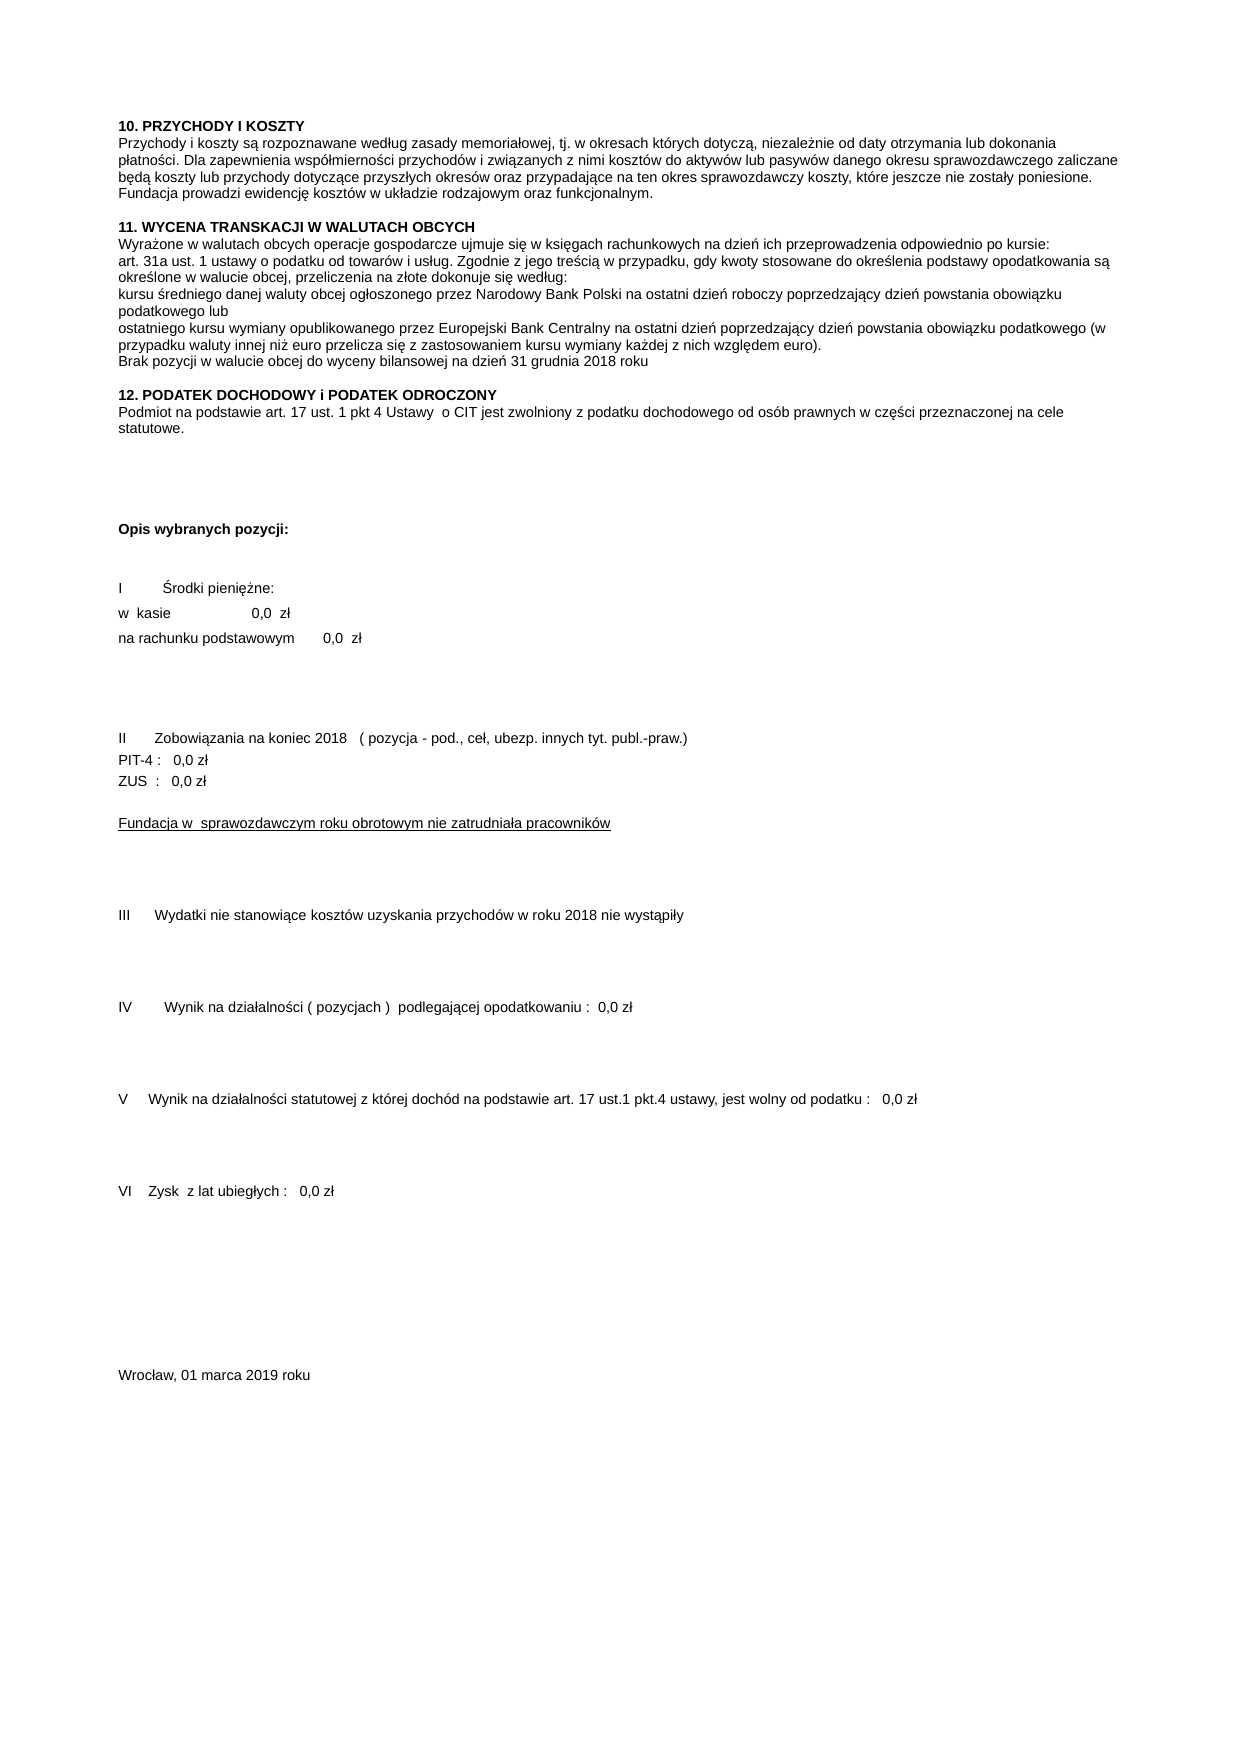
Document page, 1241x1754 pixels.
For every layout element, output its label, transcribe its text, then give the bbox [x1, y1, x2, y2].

text VI Zysk z lat ubiegłych : 0,0 zł [118, 1183, 1122, 1199]
text Opis wybranych pozycji: [118, 521, 1122, 537]
text 12. PODATEK DOCHODOWY i PODATEK ODROCZONY [118, 386, 1122, 403]
text I Środki pieniężne: w kasie 0,0 zł na rachunku podstawowym 0,0 zł [118, 579, 1122, 646]
text V Wynik na działalności statutowej z której dochód na podstawie art. 17 ust.1 pkt.4 ustawy, jest wolny od podatku : 0,0 zł [118, 1091, 1122, 1108]
text Wyrażone w walutach obcych operacje gospodarcze ujmuje się w księgach rachunkowych na dzień ich przeprowadzenia odpowiednio po kursie: [118, 236, 1122, 252]
text 10. PRZYCHODY I KOSZTY [118, 118, 1122, 135]
text art. 31a ust. 1 ustawy o podatku od towarów i usług. Zgodnie z jego treścią w przypadku, gdy kwoty stosowane do określenia podstawy opodatkowania są określone w walucie obcej, przeliczenia na złote dokonuje się według: [118, 252, 1122, 286]
text Podmiot na podstawie art. 17 ust. 1 pkt 4 Ustawy o CIT jest zwolniony z podatku dochodowego od osób prawnych w części przeznaczonej na cele statutowe. [118, 403, 1122, 437]
text Przychody i koszty są rozpoznawane według zasady memoriałowej, tj. w okresach których dotyczą, niezależnie od daty otrzymania lub dokonania płatności. Dla zapewnienia współmierności przychodów i związanych z nimi kosztów do aktywów lub pasywów danego okresu sprawozdawczego zaliczane będą koszty lub przychody dotyczące przyszłych okresów oraz przypadające na ten okres sprawozdawczy koszty, które jeszcze nie zostały poniesione. Fundacja prowadzi ewidencję kosztów w układzie rodzajowym oraz funkcjonalnym. [118, 135, 1122, 202]
text Fundacja w sprawozdawczym roku obrotowym nie zatrudniała pracowników [118, 815, 1122, 832]
text Brak pozycji w walucie obcej do wyceny bilansowej na dzień 31 grudnia 2018 roku [118, 353, 1122, 370]
subtitle II Zobowiązania na koniec 2018 ( pozycja - pod., ceł, ubezp. innych tyt. publ.-praw.) [118, 730, 1122, 747]
text IV Wynik na działalności ( pozycjach ) podlegającej opodatkowaniu : 0,0 zł [118, 999, 1122, 1016]
text kursu średniego danej waluty obcej ogłoszonego przez Narodowy Bank Polski na ostatni dzień roboczy poprzedzający dzień powstania obowiązku podatkowego lub [118, 286, 1122, 319]
text ostatniego kursu wymiany opublikowanego przez Europejski Bank Centralny na ostatni dzień poprzedzający dzień powstania obowiązku podatkowego (w przypadku waluty innej niż euro przelicza się z zastosowaniem kursu wymiany każdej z nich względem euro). [118, 319, 1122, 353]
subtitle ZUS : 0,0 zł [118, 772, 1122, 789]
text 11. WYCENA TRANSKACJI W WALUTACH OBCYCH [118, 219, 1122, 236]
text III Wydatki nie stanowiące kosztów uzyskania przychodów w roku 2018 nie wystąpiły [118, 907, 1122, 924]
subtitle PIT-4 : 0,0 zł [118, 751, 1122, 768]
text Wrocław, 01 marca 2019 roku [118, 1366, 1122, 1383]
